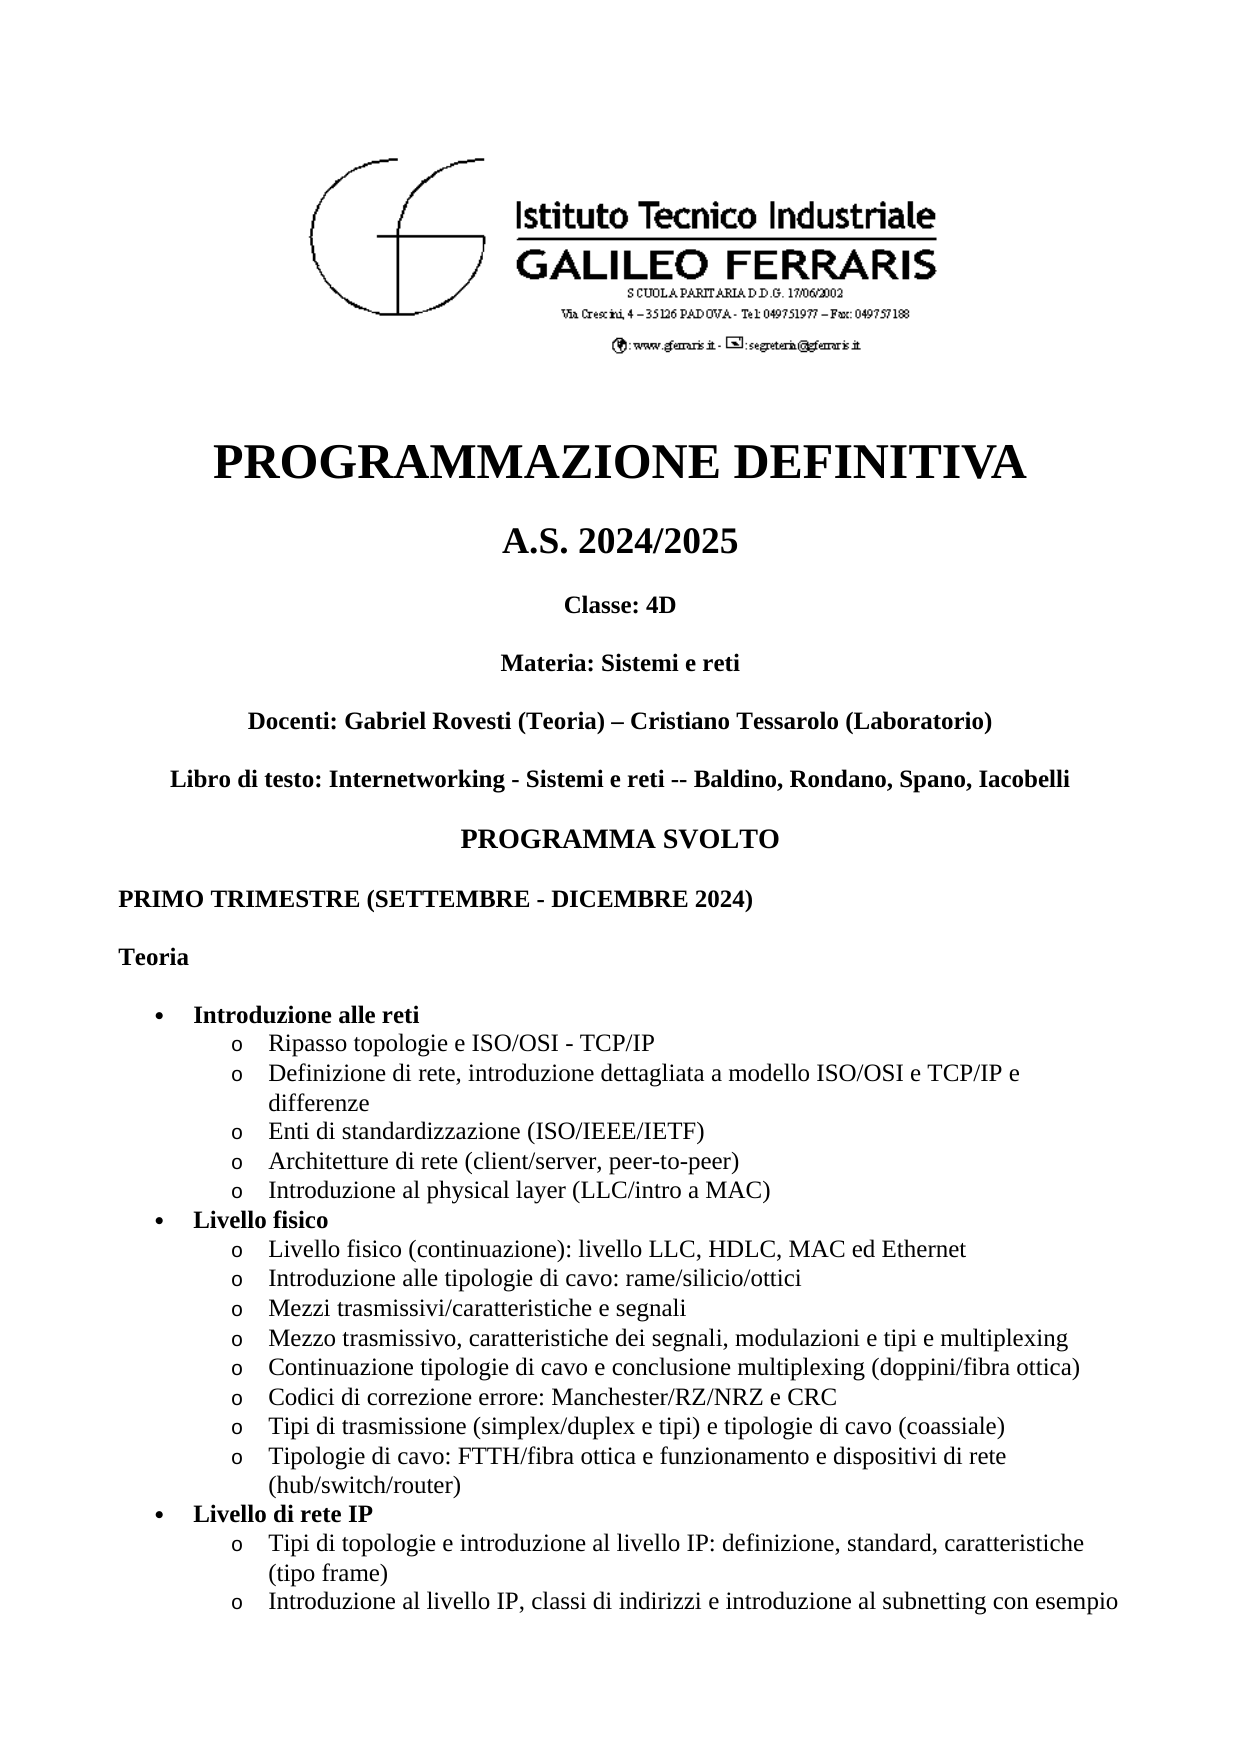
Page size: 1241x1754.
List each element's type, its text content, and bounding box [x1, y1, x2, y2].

list Introduzione al livello IP, classi di indirizzi e introduzione al subnetting con esempio [231, 1586, 1122, 1616]
list Mezzo trasmissivo, caratteristiche dei segnali, modulazioni e tipi e multiplexing [231, 1323, 1122, 1352]
subtitle PROGRAMMAZIONE DEFINITIVA [118, 432, 1122, 489]
list Introduzione alle reti [156, 1000, 1122, 1028]
picture [296, 148, 1006, 364]
text Materia: Sistemi e reti [118, 648, 1122, 677]
list Tipi di topologie e introduzione al livello IP: definizione, standard, caratteristiche (tipo frame) [231, 1528, 1122, 1586]
text Teoria [118, 942, 1122, 971]
subtitle PRIMO TRIMESTRE (SETTEMBRE - DICEMBRE 2024) [118, 884, 1122, 913]
list Enti di standardizzazione (ISO/IEEE/IETF) [231, 1116, 1122, 1146]
list Continuazione tipologie di cavo e conclusione multiplexing (doppini/fibra ottica) [231, 1352, 1122, 1382]
list Definizione di rete, introduzione dettagliata a modello ISO/OSI e TCP/IP e differenze [231, 1058, 1122, 1116]
list Architetture di rete (client/server, peer-to-peer) [231, 1146, 1122, 1176]
list Ripasso topologie e ISO/OSI - TCP/IP [231, 1028, 1122, 1058]
list Livello di rete IP [156, 1499, 1122, 1528]
subtitle PROGRAMMA SVOLTO [118, 822, 1122, 855]
list Livello fisico (continuazione): livello LLC, HDLC, MAC ed Ethernet [231, 1234, 1122, 1263]
list Introduzione alle tipologie di cavo: rame/silicio/ottici [231, 1263, 1122, 1293]
list Livello fisico [156, 1205, 1122, 1234]
list Codici di correzione errore: Manchester/RZ/NRZ e CRC [231, 1382, 1122, 1411]
list Tipi di trasmissione (simplex/duplex e tipi) e tipologie di cavo (coassiale) [231, 1411, 1122, 1441]
text Libro di testo: Internetworking - Sistemi e reti -- Baldino, Rondano, Spano, Iacobelli [118, 764, 1122, 793]
list Mezzi trasmissivi/caratteristiche e segnali [231, 1293, 1122, 1323]
subtitle A.S. 2024/2025 [118, 518, 1122, 561]
list Tipologie di cavo: FTTH/fibra ottica e funzionamento e dispositivi di rete (hub/switch/router) [231, 1441, 1122, 1499]
text Classe: 4D [118, 591, 1122, 619]
text Docenti: Gabriel Rovesti (Teoria) – Cristiano Tessarolo (Laboratorio) [118, 706, 1122, 735]
list Introduzione al physical layer (LLC/intro a MAC) [231, 1176, 1122, 1205]
